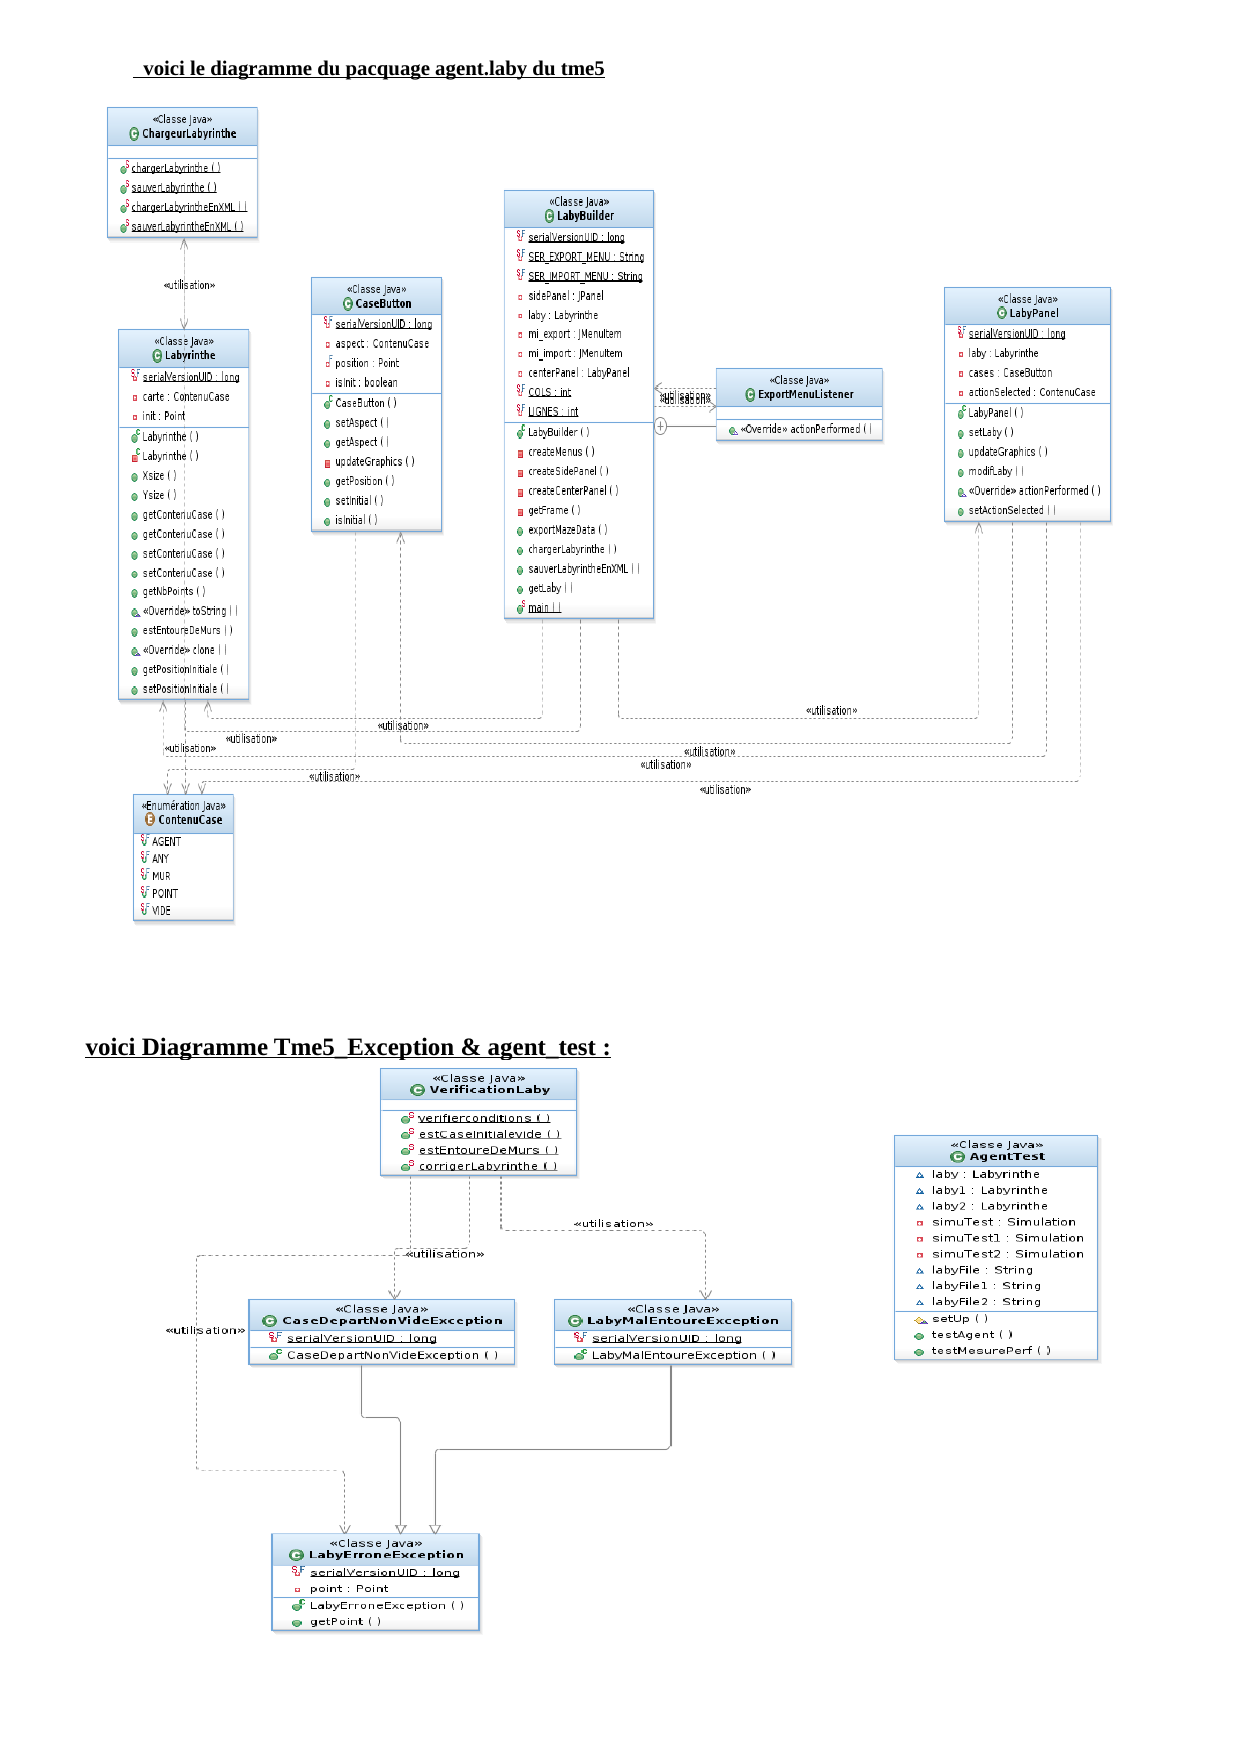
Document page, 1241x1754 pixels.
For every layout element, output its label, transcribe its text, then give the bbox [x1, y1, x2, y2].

picture [140, 1060, 1114, 1644]
text voici Diagramme Tme5_Exception & agent_test : [79, 1032, 1184, 1061]
text voici le diagramme du pacquage agent.laby du tme5 [53, 56, 1184, 80]
picture [100, 99, 1121, 937]
